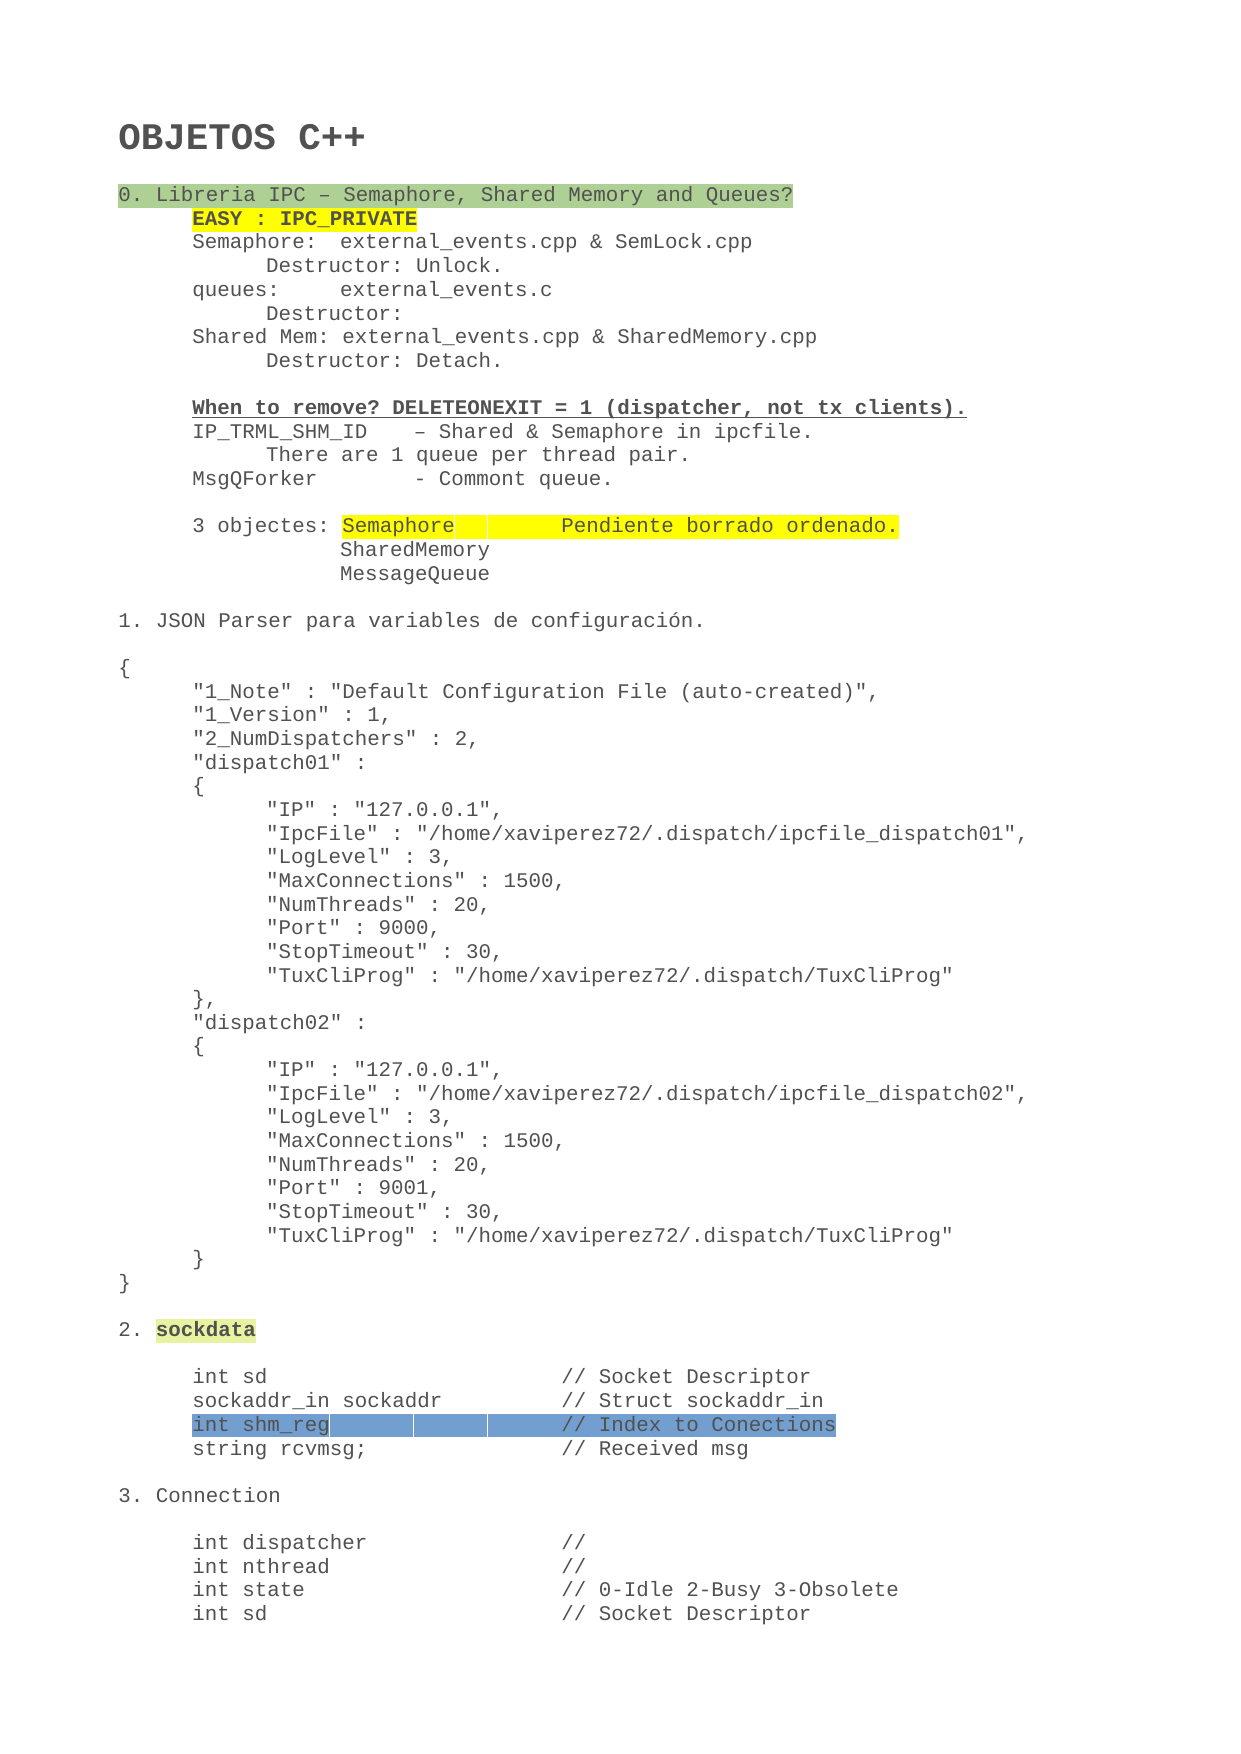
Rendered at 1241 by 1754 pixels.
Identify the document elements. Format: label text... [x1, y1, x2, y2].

text "LogLevel" : 3, [118, 1106, 1122, 1130]
text "Port" : 9001, [118, 1177, 1122, 1201]
text "Port" : 9000, [118, 917, 1122, 941]
text "IpcFile" : "/home/xaviperez72/.dispatch/ipcfile_dispatch02", [118, 1083, 1122, 1106]
text Destructor: Unlock. [118, 255, 1122, 279]
text "dispatch01" : [118, 752, 1122, 775]
text int dispatcher // [118, 1532, 1122, 1556]
text int sd // Socket Descriptor [118, 1367, 1122, 1390]
text 3 objectes: Semaphore Pendiente borrado ordenado. [118, 515, 1122, 539]
text MsgQForker - Commont queue. [118, 468, 1122, 492]
text When to remove? DELETEONEXIT = 1 (dispatcher, not tx clients). [118, 397, 1122, 421]
text int sd // Socket Descriptor [118, 1603, 1122, 1627]
text string rcvmsg; // Received msg [118, 1437, 1122, 1461]
text "MaxConnections" : 1500, [118, 870, 1122, 894]
text "LogLevel" : 3, [118, 846, 1122, 870]
text "TuxCliProg" : "/home/xaviperez72/.dispatch/TuxCliProg" [118, 964, 1122, 988]
text 0. Libreria IPC – Semaphore, Shared Memory and Queues? [118, 184, 1122, 208]
text "IP" : "127.0.0.1", [118, 1059, 1122, 1083]
text OBJETOS C++ [118, 118, 1122, 161]
text EASY : IPC_PRIVATE [118, 208, 1122, 232]
text Destructor: [118, 302, 1122, 326]
text "IpcFile" : "/home/xaviperez72/.dispatch/ipcfile_dispatch01", [118, 823, 1122, 846]
text There are 1 queue per thread pair. [118, 444, 1122, 468]
text "dispatch02" : [118, 1012, 1122, 1036]
text "2_NumDispatchers" : 2, [118, 728, 1122, 752]
text } [118, 1272, 1122, 1296]
text int nthread // [118, 1556, 1122, 1579]
text "StopTimeout" : 30, [118, 941, 1122, 964]
text "1_Note" : "Default Configuration File (auto-created)", [118, 681, 1122, 704]
text "TuxCliProg" : "/home/xaviperez72/.dispatch/TuxCliProg" [118, 1225, 1122, 1248]
text "IP" : "127.0.0.1", [118, 799, 1122, 823]
text 1. JSON Parser para variables de configuración. [118, 610, 1122, 633]
text Semaphore: external_events.cpp & SemLock.cpp [118, 232, 1122, 255]
text "NumThreads" : 20, [118, 894, 1122, 917]
text }, [118, 988, 1122, 1012]
text "MaxConnections" : 1500, [118, 1130, 1122, 1154]
text SharedMemory [118, 539, 1122, 563]
text int state // 0-Idle 2-Busy 3-Obsolete [118, 1579, 1122, 1603]
text 3. Connection [118, 1485, 1122, 1508]
text Destructor: Detach. [118, 350, 1122, 373]
text int shm_reg // Index to Conections [118, 1414, 1122, 1437]
text MessageQueue [118, 563, 1122, 586]
text "NumThreads" : 20, [118, 1154, 1122, 1177]
text "StopTimeout" : 30, [118, 1201, 1122, 1225]
text "1_Version" : 1, [118, 704, 1122, 728]
text 2. sockdata [118, 1319, 1122, 1343]
text { [118, 657, 1122, 681]
text Shared Mem: external_events.cpp & SharedMemory.cpp [118, 326, 1122, 350]
text queues: external_events.c [118, 279, 1122, 302]
text { [118, 1036, 1122, 1059]
text { [118, 775, 1122, 799]
text } [118, 1248, 1122, 1272]
text IP_TRML_SHM_ID – Shared & Semaphore in ipcfile. [118, 421, 1122, 444]
text sockaddr_in sockaddr // Struct sockaddr_in [118, 1390, 1122, 1414]
